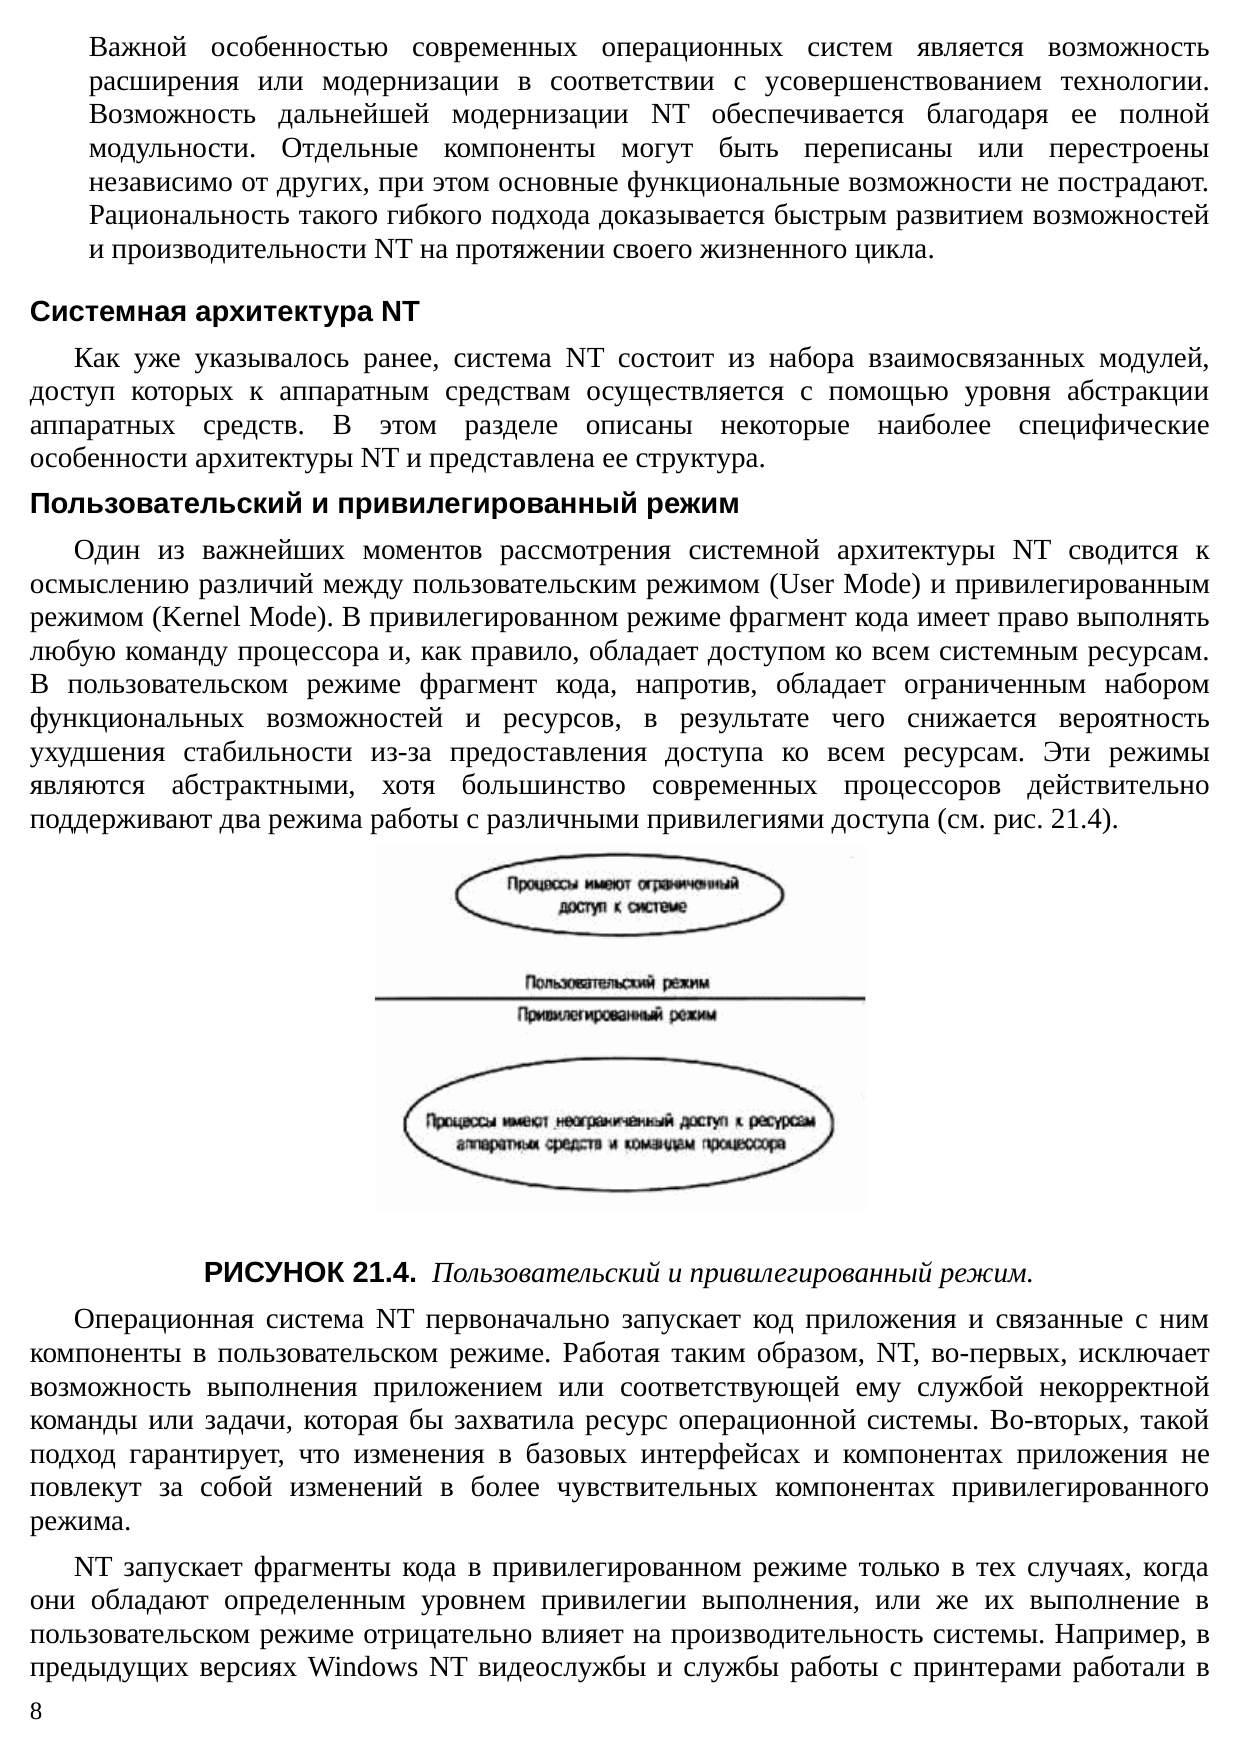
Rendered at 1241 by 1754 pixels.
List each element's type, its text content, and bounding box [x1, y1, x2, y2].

text NT запускает фрагменты кода в привилегированном режиме только в тех случаях, когда они обладают определенным уровнем привилегии выполнения, или же их выполнение в пользовательском режиме отрицательно влияет на производительность системы. Например, в предыдущих версиях Windows NT видеослужбы и службы работы с принтерами работали в [29, 1549, 1211, 1683]
text Системная архитектура NT [29, 294, 1211, 327]
text Операционная система NT первоначально запускает код приложения и связанные с ним компоненты в пользовательском режиме. Работая таким образом, NT, во-первых, исключает возможность выполнения приложением или соответствующей ему службой некорректной команды или задачи, которая бы захватила ресурс операционной системы. Во-вторых, такой подход гарантирует, что изменения в базовых интерфейсах и компонентах приложения не повлекут за собой изменений в более чувствительных компонентах привилегированного режима. [29, 1302, 1211, 1536]
picture [374, 846, 866, 1210]
text Пользовательский и привилегированный режим [29, 486, 1211, 520]
text Один из важнейших моментов рассмотрения системной архитектуры NT сводится к осмыслению различий между пользовательским режимом (User Mode) и привилегированным режимом (Kernel Mode). В привилегированном режиме фрагмент кода имеет право выполнять любую команду процессора и, как правило, обладает доступом ко всем системным ресурсам. В пользовательском режиме фрагмент кода, напротив, обладает ограниченным набором функциональных возможностей и ресурсов, в результате чего снижается вероятность ухудшения стабильности из-за предоставления доступа ко всем ресурсам. Эти режимы являются абстрактными, хотя большинство современных процессоров действительно поддерживают два режима работы с различными привилегиями доступа (см. рис. 21.4). [29, 532, 1211, 834]
text Как уже указывалось ранее, система NT состоит из набора взаимосвязанных модулей, доступ которых к аппаратным средствам осуществляется с помощью уровня абстракции аппаратных средств. В этом разделе описаны некоторые наиболее специфические особенности архитектуры NT и представлена ее структура. [29, 340, 1211, 474]
list Важной особенностью современных операционных систем является возможность расширения или модернизации в соответствии с усовершенствованием технологии. Возможность дальнейшей модернизации NT обеспечивается благодаря ее полной модульности. Отдельные компоненты могут быть переписаны или перестроены независимо от других, при этом основные функциональные возможности не пострадают. Рациональность такого гибкого подхода доказывается быстрым развитием возможностей и производительности NT на протяжении своего жизненного цикла. [88, 29, 1211, 264]
text РИСУНОК 21.4. Пользовательский и привилегированный режим. [29, 1255, 1211, 1289]
